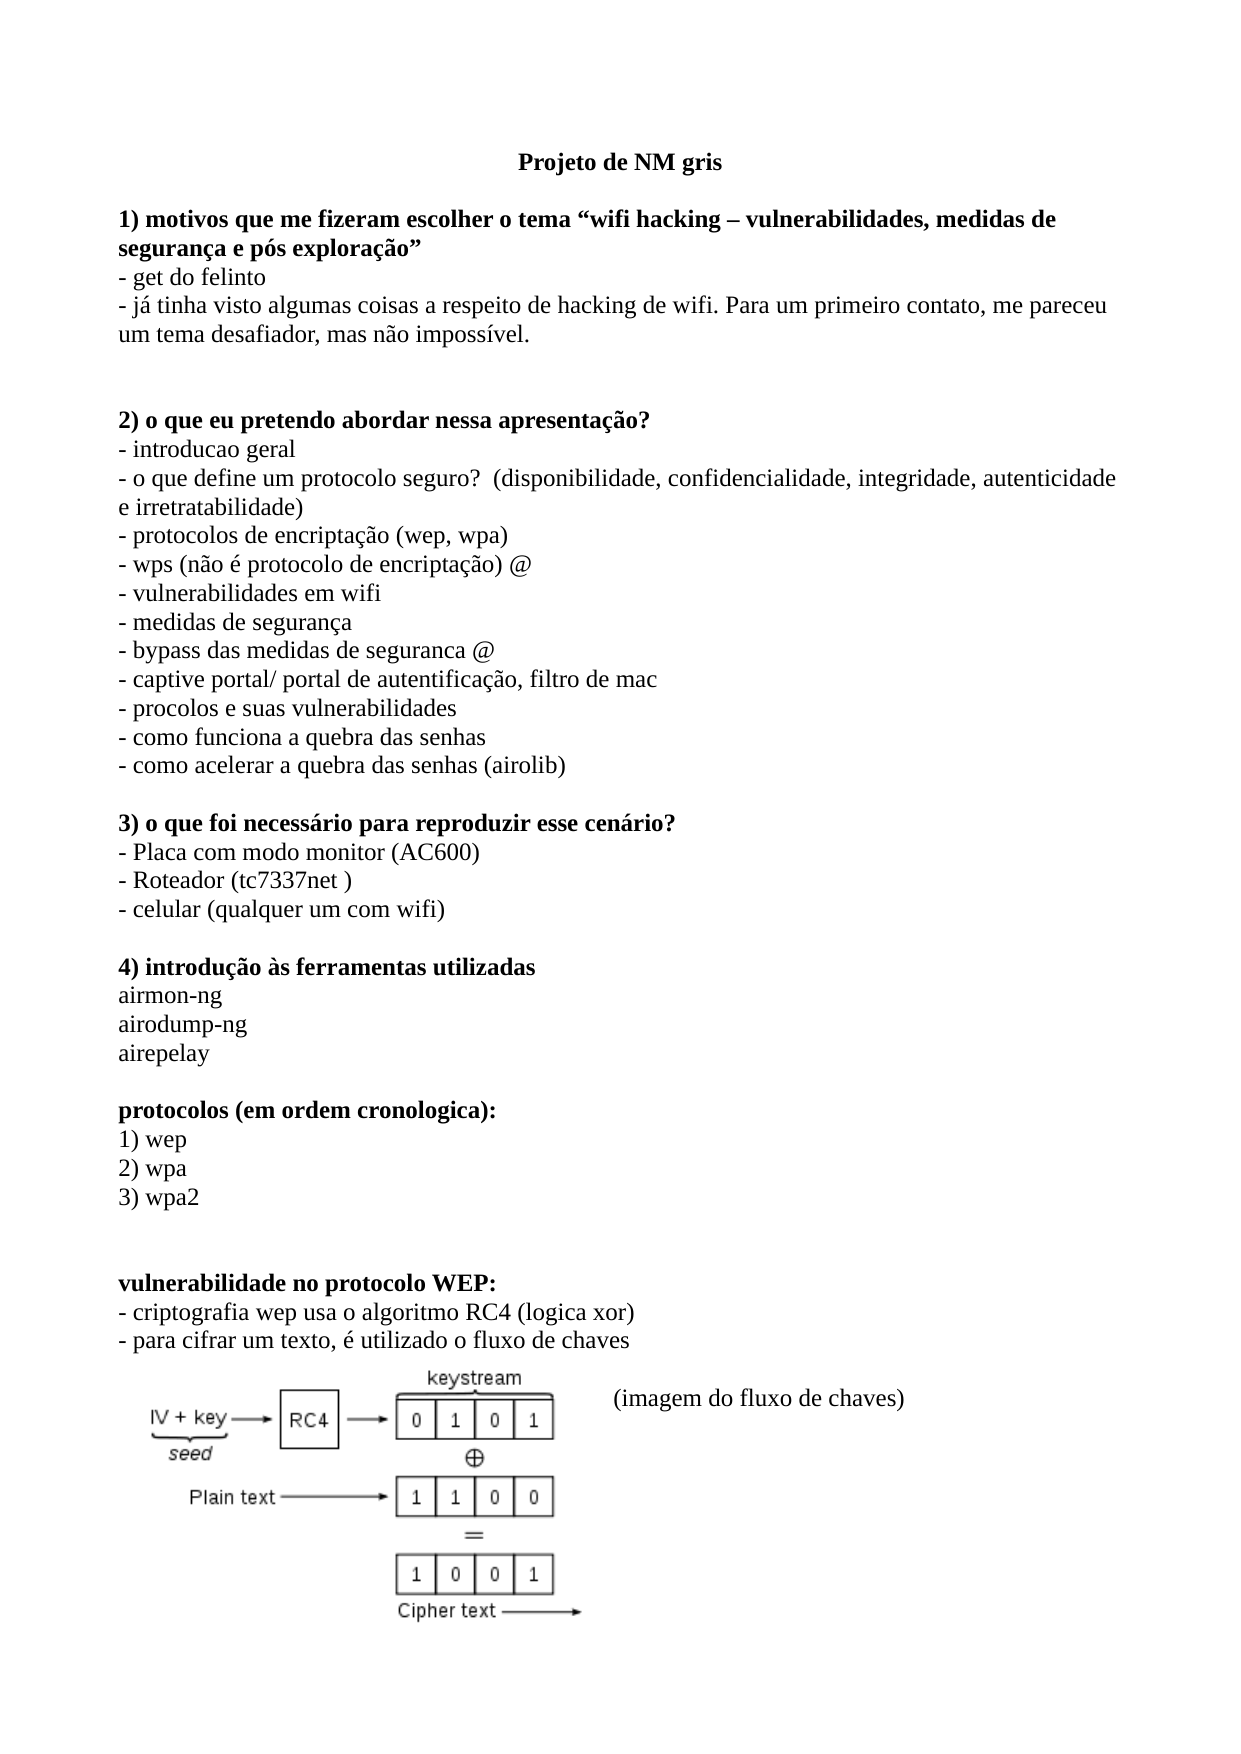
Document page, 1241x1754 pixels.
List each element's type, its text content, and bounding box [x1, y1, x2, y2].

text - celular (qualquer um com wifi) [118, 894, 1122, 923]
text - Roteador (tc7337net ) [118, 866, 1122, 894]
text 2) wpa [118, 1153, 1122, 1182]
text - como funciona a quebra das senhas [118, 722, 1122, 751]
text 1) wep [118, 1124, 1122, 1153]
text vulnerabilidade no protocolo WEP: [118, 1268, 1122, 1297]
text - protocolos de encriptação (wep, wpa) [118, 521, 1122, 549]
picture [130, 1363, 607, 1638]
text - captive portal/ portal de autentificação, filtro de mac [118, 664, 1122, 693]
text - já tinha visto algumas coisas a respeito de hacking de wifi. Para um primeiro contato, me pareceu um tema desafiador, mas não impossível. [118, 291, 1122, 348]
text - wps (não é protocolo de encriptação) @ [118, 549, 1122, 578]
text 4) introdução às ferramentas utilizadas [118, 952, 1122, 981]
text - vulnerabilidades em wifi [118, 578, 1122, 607]
text - o que define um protocolo seguro? (disponibilidade, confidencialidade, integridade, autenticidade e irretratabilidade) [118, 463, 1122, 521]
text - procolos e suas vulnerabilidades [118, 693, 1122, 722]
text 3) o que foi necessário para reproduzir esse cenário? [118, 808, 1122, 837]
text - medidas de segurança [118, 607, 1122, 636]
text - get do felinto [118, 262, 1122, 291]
text airepelay [118, 1038, 1122, 1067]
text - para cifrar um texto, é utilizado o fluxo de chaves [118, 1326, 1122, 1354]
text 1) motivos que me fizeram escolher o tema “wifi hacking – vulnerabilidades, medidas de segurança e pós exploração” [118, 204, 1122, 262]
text 2) o que eu pretendo abordar nessa apresentação? [118, 406, 1122, 434]
text protocolos (em ordem cronologica): [118, 1096, 1122, 1124]
text Projeto de NM gris [118, 147, 1122, 176]
text - bypass das medidas de seguranca @ [118, 636, 1122, 664]
text (imagem do fluxo de chaves) [607, 1383, 1122, 1412]
text - Placa com modo monitor (AC600) [118, 837, 1122, 866]
text airmon-ng [118, 981, 1122, 1009]
text - como acelerar a quebra das senhas (airolib) [118, 751, 1122, 779]
text - criptografia wep usa o algoritmo RC4 (logica xor) [118, 1297, 1122, 1326]
text 3) wpa2 [118, 1182, 1122, 1211]
text airodump-ng [118, 1009, 1122, 1038]
text - introducao geral [118, 434, 1122, 463]
